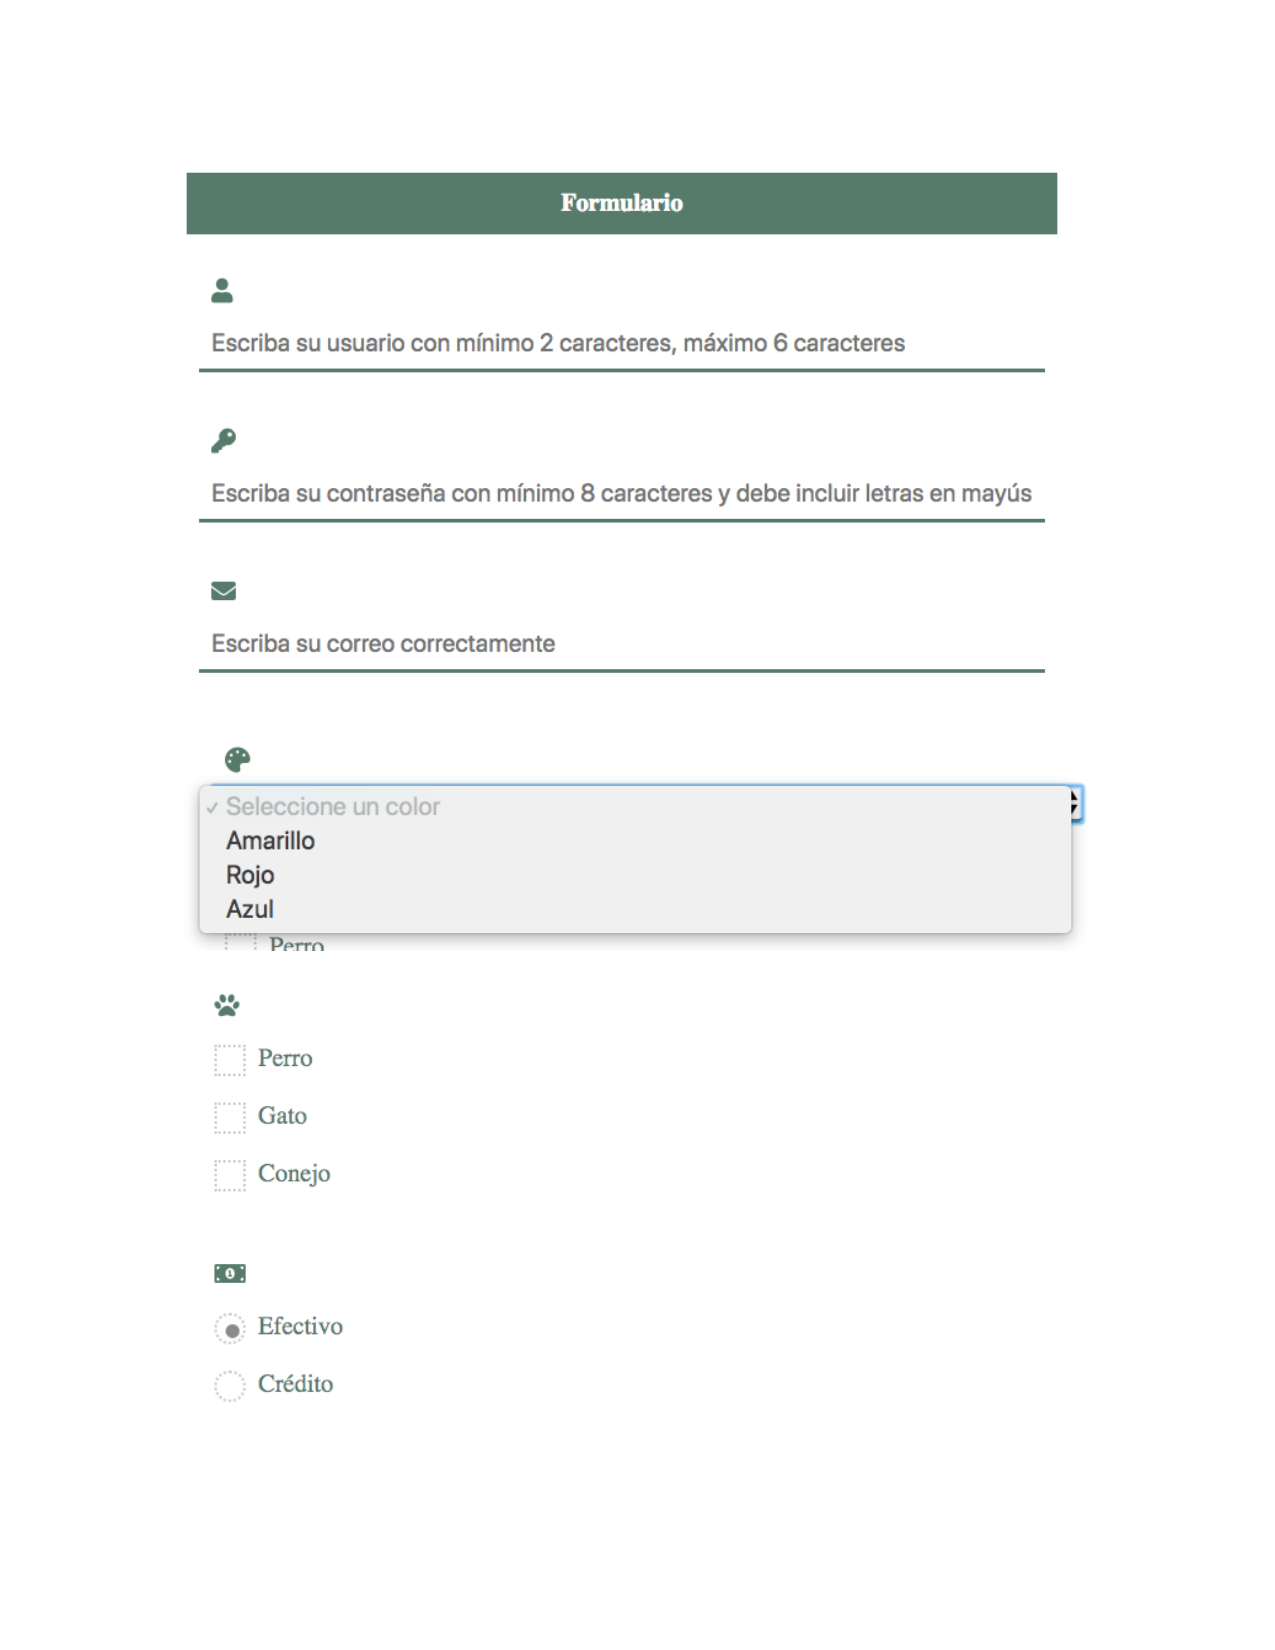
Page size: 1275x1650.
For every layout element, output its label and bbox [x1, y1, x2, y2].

picture [177, 981, 1098, 1466]
picture [177, 147, 1098, 951]
